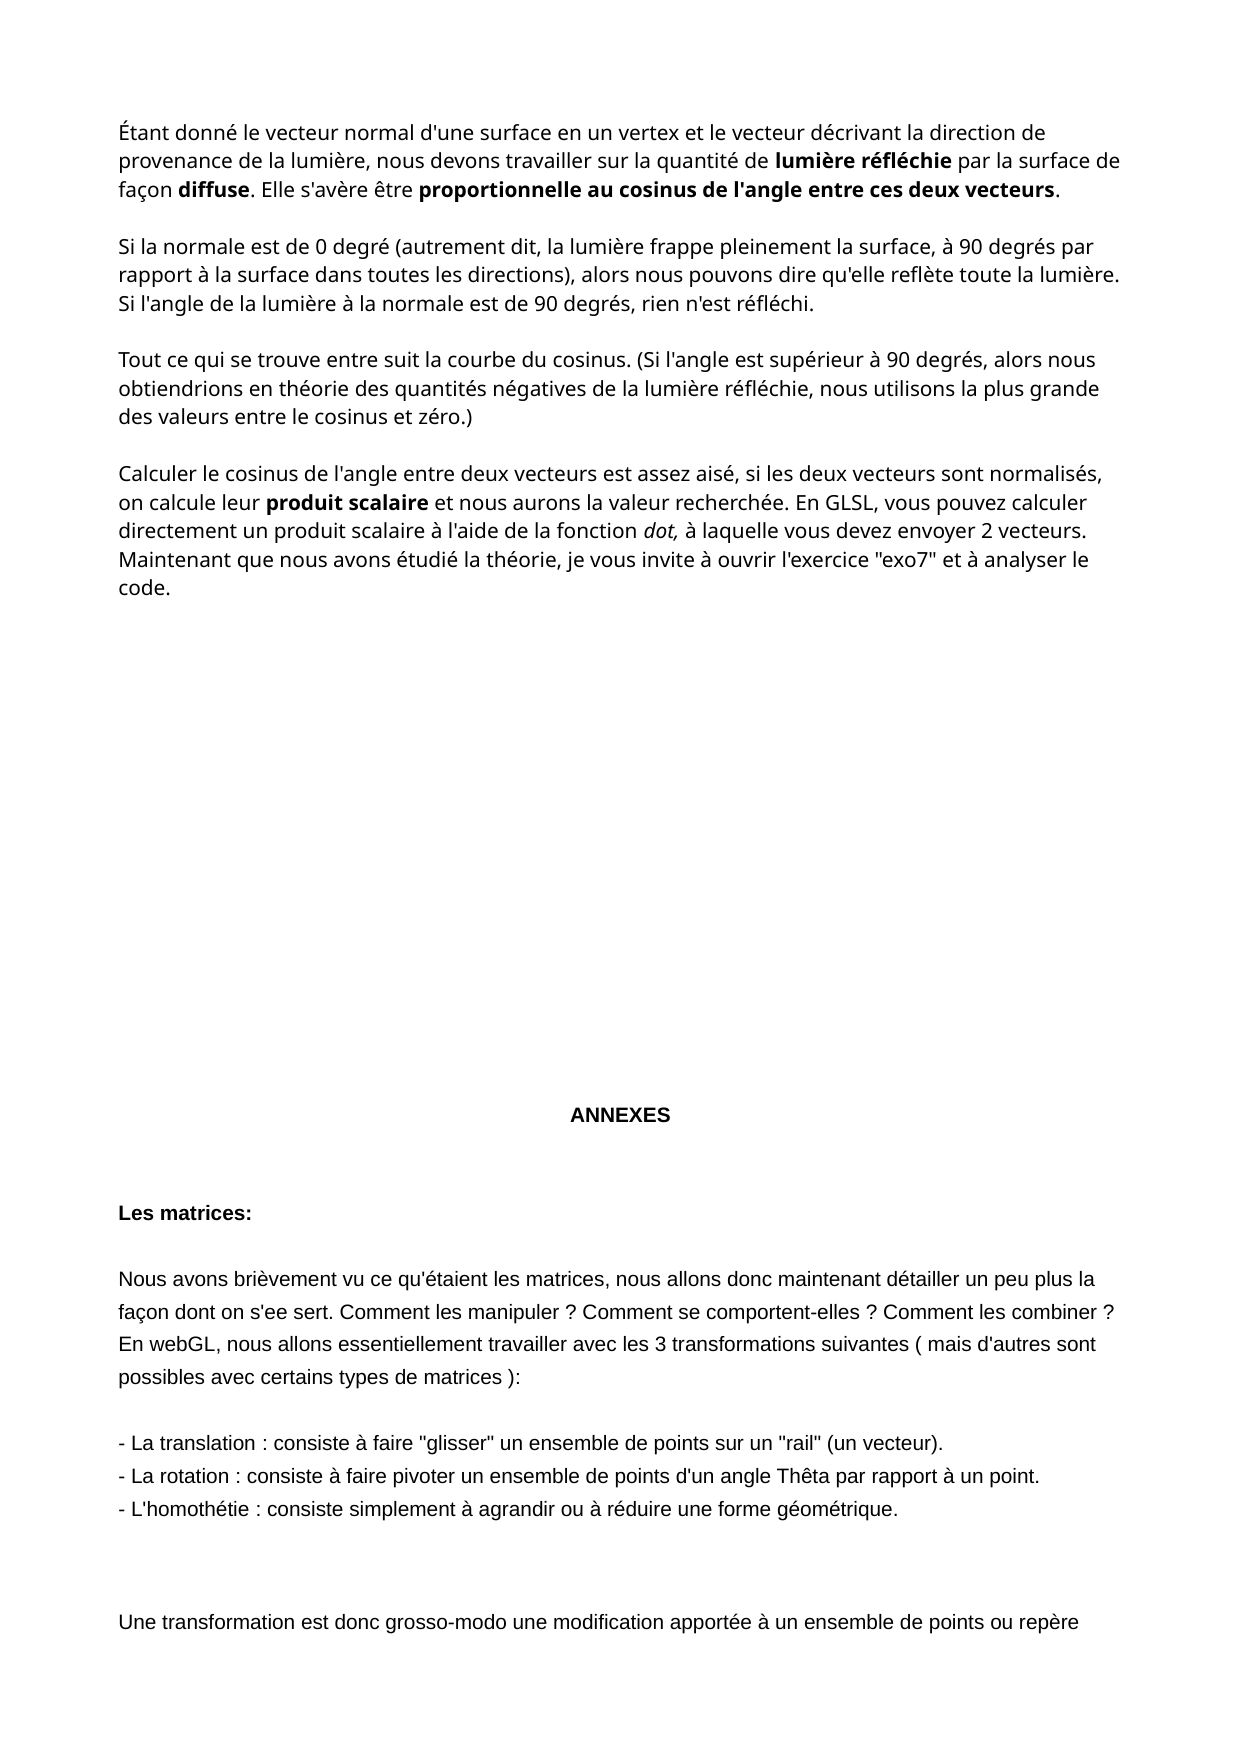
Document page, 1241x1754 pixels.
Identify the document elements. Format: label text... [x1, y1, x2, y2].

text Tout ce qui se trouve entre suit la courbe du cosinus. (Si l'angle est supérieur à 90 degrés, alors nous obtiendrions en théorie des quantités négatives de la lumière réfléchie, nous utilisons la plus grande des valeurs entre le cosinus et zéro.) [118, 346, 1122, 431]
text ANNEXES [118, 1094, 1122, 1127]
text - La translation : consiste à faire "glisser" un ensemble de points sur un "rail" (un vecteur). [118, 1422, 1122, 1455]
text Étant donné le vecteur normal d'une surface en un vertex et le vecteur décrivant la direction de provenance de la lumière, nous devons travailler sur la quantité de lumière réfléchie par la surface de façon diffuse. Elle s'avère être proportionnelle au cosinus de l'angle entre ces deux vecteurs. [118, 118, 1122, 203]
text Calculer le cosinus de l'angle entre deux vecteurs est assez aisé, si les deux vecteurs sont normalisés, on calcule leur produit scalaire et nous aurons la valeur recherchée. En GLSL, vous pouvez calculer directement un produit scalaire à l'aide de la fonction dot, à laquelle vous devez envoyer 2 vecteurs. Maintenant que nous avons étudié la théorie, je vous invite à ouvrir l'exercice "exo7" et à analyser le code. [118, 459, 1122, 602]
text Une transformation est donc grosso-modo une modification apportée à un ensemble de points ou repère [118, 1610, 1122, 1634]
text - L'homothétie : consiste simplement à agrandir ou à réduire une forme géométrique. [118, 1487, 1122, 1520]
text Si la normale est de 0 degré (autrement dit, la lumière frappe pleinement la surface, à 90 degrés par rapport à la surface dans toutes les directions), alors nous pouvons dire qu'elle reflète toute la lumière. Si l'angle de la lumière à la normale est de 90 degrés, rien n'est réfléchi. [118, 232, 1122, 317]
text Nous avons brièvement vu ce qu'étaient les matrices, nous allons donc maintenant détailler un peu plus la façon dont on s'ee sert. Comment les manipuler ? Comment se comportent-elles ? Comment les combiner ? En webGL, nous allons essentiellement travailler avec les 3 transformations suivantes ( mais d'autres sont possibles avec certains types de matrices ): [118, 1258, 1122, 1389]
text - La rotation : consiste à faire pivoter un ensemble de points d'un angle Thêta par rapport à un point. [118, 1455, 1122, 1487]
text Les matrices: [118, 1192, 1122, 1225]
